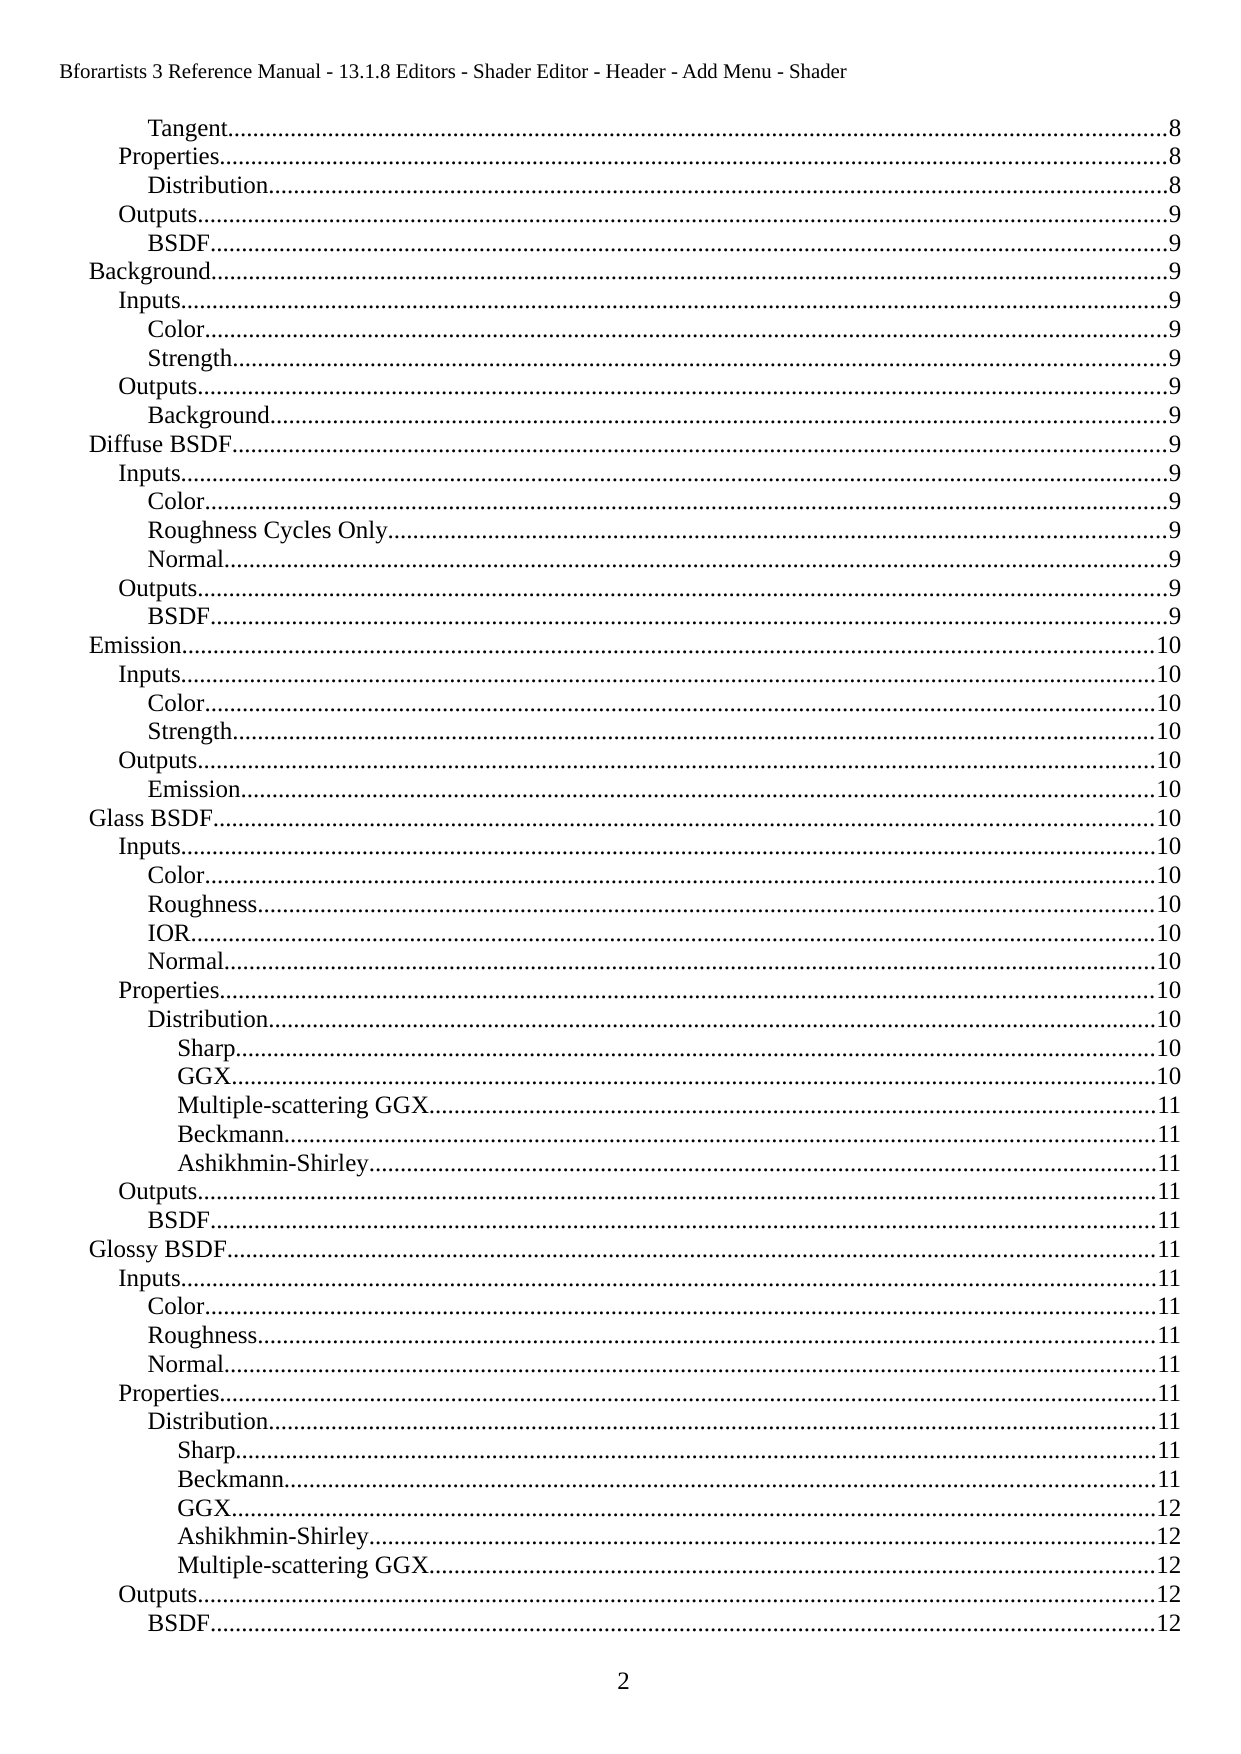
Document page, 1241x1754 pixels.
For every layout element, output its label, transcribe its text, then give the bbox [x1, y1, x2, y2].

text Roughness 10 [147, 889, 1181, 918]
text Outputs 12 [118, 1579, 1181, 1608]
text Emission 10 [88, 630, 1181, 659]
text Background 9 [147, 400, 1181, 429]
text Strength 9 [147, 343, 1181, 371]
text Multiple-scattering GGX 12 [177, 1550, 1181, 1579]
text Color 10 [147, 860, 1181, 889]
text Inputs 11 [118, 1263, 1181, 1291]
text Color 11 [147, 1291, 1181, 1320]
text Roughness 11 [147, 1320, 1181, 1349]
text Ashikhmin-Shirley 12 [177, 1521, 1181, 1550]
text GGX 12 [177, 1493, 1181, 1521]
text Outputs 9 [118, 371, 1181, 400]
text Glass BSDF 10 [88, 803, 1181, 831]
text Inputs 9 [118, 285, 1181, 314]
text BSDF 11 [147, 1205, 1181, 1234]
text Outputs 9 [118, 573, 1181, 601]
text Color 10 [147, 688, 1181, 716]
text BSDF 9 [147, 228, 1181, 256]
text Properties 8 [118, 141, 1181, 170]
text Outputs 11 [118, 1176, 1181, 1205]
text Tangent 8 [147, 113, 1181, 141]
text Distribution 8 [147, 170, 1181, 199]
text IOR 10 [147, 918, 1181, 946]
text Ashikhmin-Shirley 11 [177, 1148, 1181, 1176]
text Properties 11 [118, 1378, 1181, 1406]
text Strength 10 [147, 716, 1181, 745]
text Beckmann 11 [177, 1119, 1181, 1148]
text GGX 10 [177, 1061, 1181, 1090]
text Distribution 11 [147, 1406, 1181, 1435]
text Roughness Cycles Only 9 [147, 515, 1181, 544]
text Color 9 [147, 486, 1181, 515]
text Outputs 9 [118, 199, 1181, 228]
text Normal 10 [147, 946, 1181, 975]
text Color 9 [147, 314, 1181, 343]
text BSDF 9 [147, 601, 1181, 630]
text Sharp 11 [177, 1435, 1181, 1464]
text BSDF 12 [147, 1608, 1181, 1636]
text Normal 11 [147, 1349, 1181, 1378]
text Distribution 10 [147, 1004, 1181, 1033]
text Outputs 10 [118, 745, 1181, 774]
text Sharp 10 [177, 1033, 1181, 1061]
text Properties 10 [118, 975, 1181, 1004]
text Emission 10 [147, 774, 1181, 803]
text Inputs 9 [118, 458, 1181, 486]
text Glossy BSDF 11 [88, 1234, 1181, 1263]
text Normal 9 [147, 544, 1181, 573]
text Diffuse BSDF 9 [88, 429, 1181, 458]
text Inputs 10 [118, 831, 1181, 860]
text Beckmann 11 [177, 1464, 1181, 1493]
text Inputs 10 [118, 659, 1181, 688]
text Multiple-scattering GGX 11 [177, 1090, 1181, 1119]
text Background 9 [88, 256, 1181, 285]
